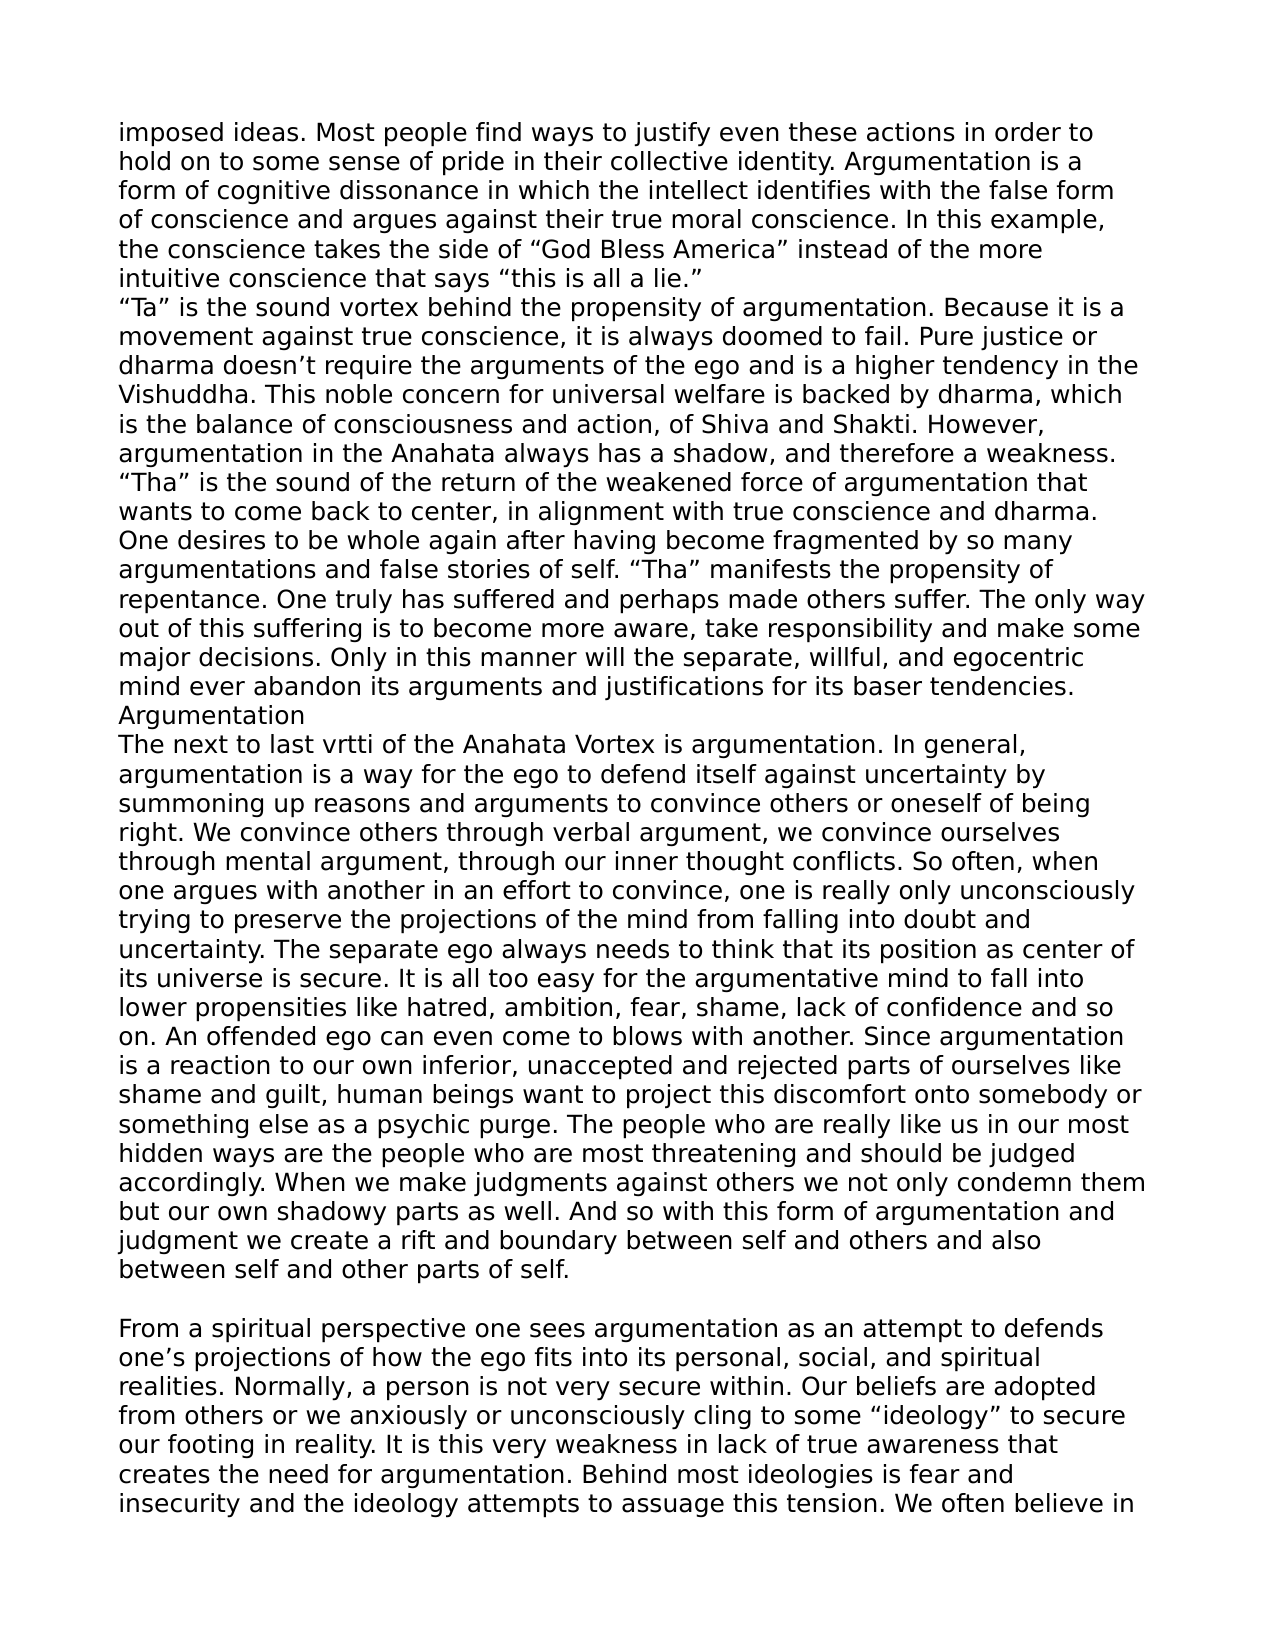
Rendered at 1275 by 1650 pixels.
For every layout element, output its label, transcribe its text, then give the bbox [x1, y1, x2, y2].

text something else as a psychic purge. The people who are really like us in our most [118, 1110, 1157, 1139]
text shame and guilt, human beings want to project this discomfort onto somebody or [118, 1081, 1157, 1110]
text the conscience takes the side of “God Bless America” instead of the more [118, 235, 1157, 264]
text major decisions. Only in this manner will the separate, willful, and egocentric [118, 643, 1157, 672]
text accordingly. When we make judgments against others we not only condemn them [118, 1168, 1157, 1197]
text Argumentation [118, 701, 1157, 731]
text uncertainty. The separate ego always needs to think that its position as center of [118, 935, 1157, 964]
text is the balance of consciousness and action, of Shiva and Shakti. However, [118, 410, 1157, 439]
text Vishuddha. This noble concern for universal welfare is backed by dharma, which [118, 381, 1157, 410]
text judgment we create a rift and boundary between self and others and also [118, 1226, 1157, 1256]
text movement against true conscience, it is always doomed to fail. Pure justice or [118, 322, 1157, 351]
text summoning up reasons and arguments to convince others or oneself of being [118, 789, 1157, 818]
text from others or we anxiously or unconsciously cling to some “ideology” to secure [118, 1401, 1157, 1431]
text dharma doesn’t require the arguments of the ego and is a higher tendency in the [118, 351, 1157, 381]
text right. We convince others through verbal argument, we convince ourselves [118, 818, 1157, 847]
text its universe is secure. It is all too easy for the argumentative mind to fall into [118, 964, 1157, 993]
text “Tha” is the sound of the return of the weakened force of argumentation that [118, 468, 1157, 497]
text is a reaction to our own inferior, unaccepted and rejected parts of ourselves like [118, 1051, 1157, 1081]
text One desires to be whole again after having become fragmented by so many [118, 526, 1157, 556]
text argumentation is a way for the ego to defend itself against uncertainty by [118, 760, 1157, 789]
text on. An offended ego can even come to blows with another. Since argumentation [118, 1022, 1157, 1051]
text of conscience and argues against their true moral conscience. In this example, [118, 206, 1157, 235]
text realities. Normally, a person is not very secure within. Our beliefs are adopted [118, 1372, 1157, 1401]
text form of cognitive dissonance in which the intellect identifies with the false form [118, 176, 1157, 206]
text hidden ways are the people who are most threatening and should be judged [118, 1139, 1157, 1168]
text imposed ideas. Most people find ways to justify even these actions in order to [118, 118, 1157, 147]
text intuitive conscience that says “this is all a lie.” [118, 264, 1157, 293]
text one’s projections of how the ego fits into its personal, social, and spiritual [118, 1343, 1157, 1372]
text out of this suffering is to become more aware, take responsibility and make some [118, 614, 1157, 643]
text “Ta” is the sound vortex behind the propensity of argumentation. Because it is a [118, 293, 1157, 322]
text one argues with another in an effort to convince, one is really only unconsciously [118, 876, 1157, 906]
text hold on to some sense of pride in their collective identity. Argumentation is a [118, 147, 1157, 176]
text between self and other parts of self. [118, 1256, 1157, 1285]
text insecurity and the ideology attempts to assuage this tension. We often believe in [118, 1489, 1157, 1518]
text creates the need for argumentation. Behind most ideologies is fear and [118, 1460, 1157, 1489]
text through mental argument, through our inner thought conflicts. So often, when [118, 847, 1157, 876]
text argumentations and false stories of self. “Tha” manifests the propensity of [118, 556, 1157, 585]
text mind ever abandon its arguments and justifications for its baser tendencies. [118, 672, 1157, 701]
text our footing in reality. It is this very weakness in lack of true awareness that [118, 1431, 1157, 1460]
text repentance. One truly has suffered and perhaps made others suffer. The only way [118, 585, 1157, 614]
text The next to last vrtti of the Anahata Vortex is argumentation. In general, [118, 731, 1157, 760]
text lower propensities like hatred, ambition, fear, shame, lack of confidence and so [118, 993, 1157, 1022]
text wants to come back to center, in alignment with true conscience and dharma. [118, 497, 1157, 526]
text but our own shadowy parts as well. And so with this form of argumentation and [118, 1197, 1157, 1226]
text argumentation in the Anahata always has a shadow, and therefore a weakness. [118, 439, 1157, 468]
text trying to preserve the projections of the mind from falling into doubt and [118, 906, 1157, 935]
text From a spiritual perspective one sees argumentation as an attempt to defends [118, 1314, 1157, 1343]
